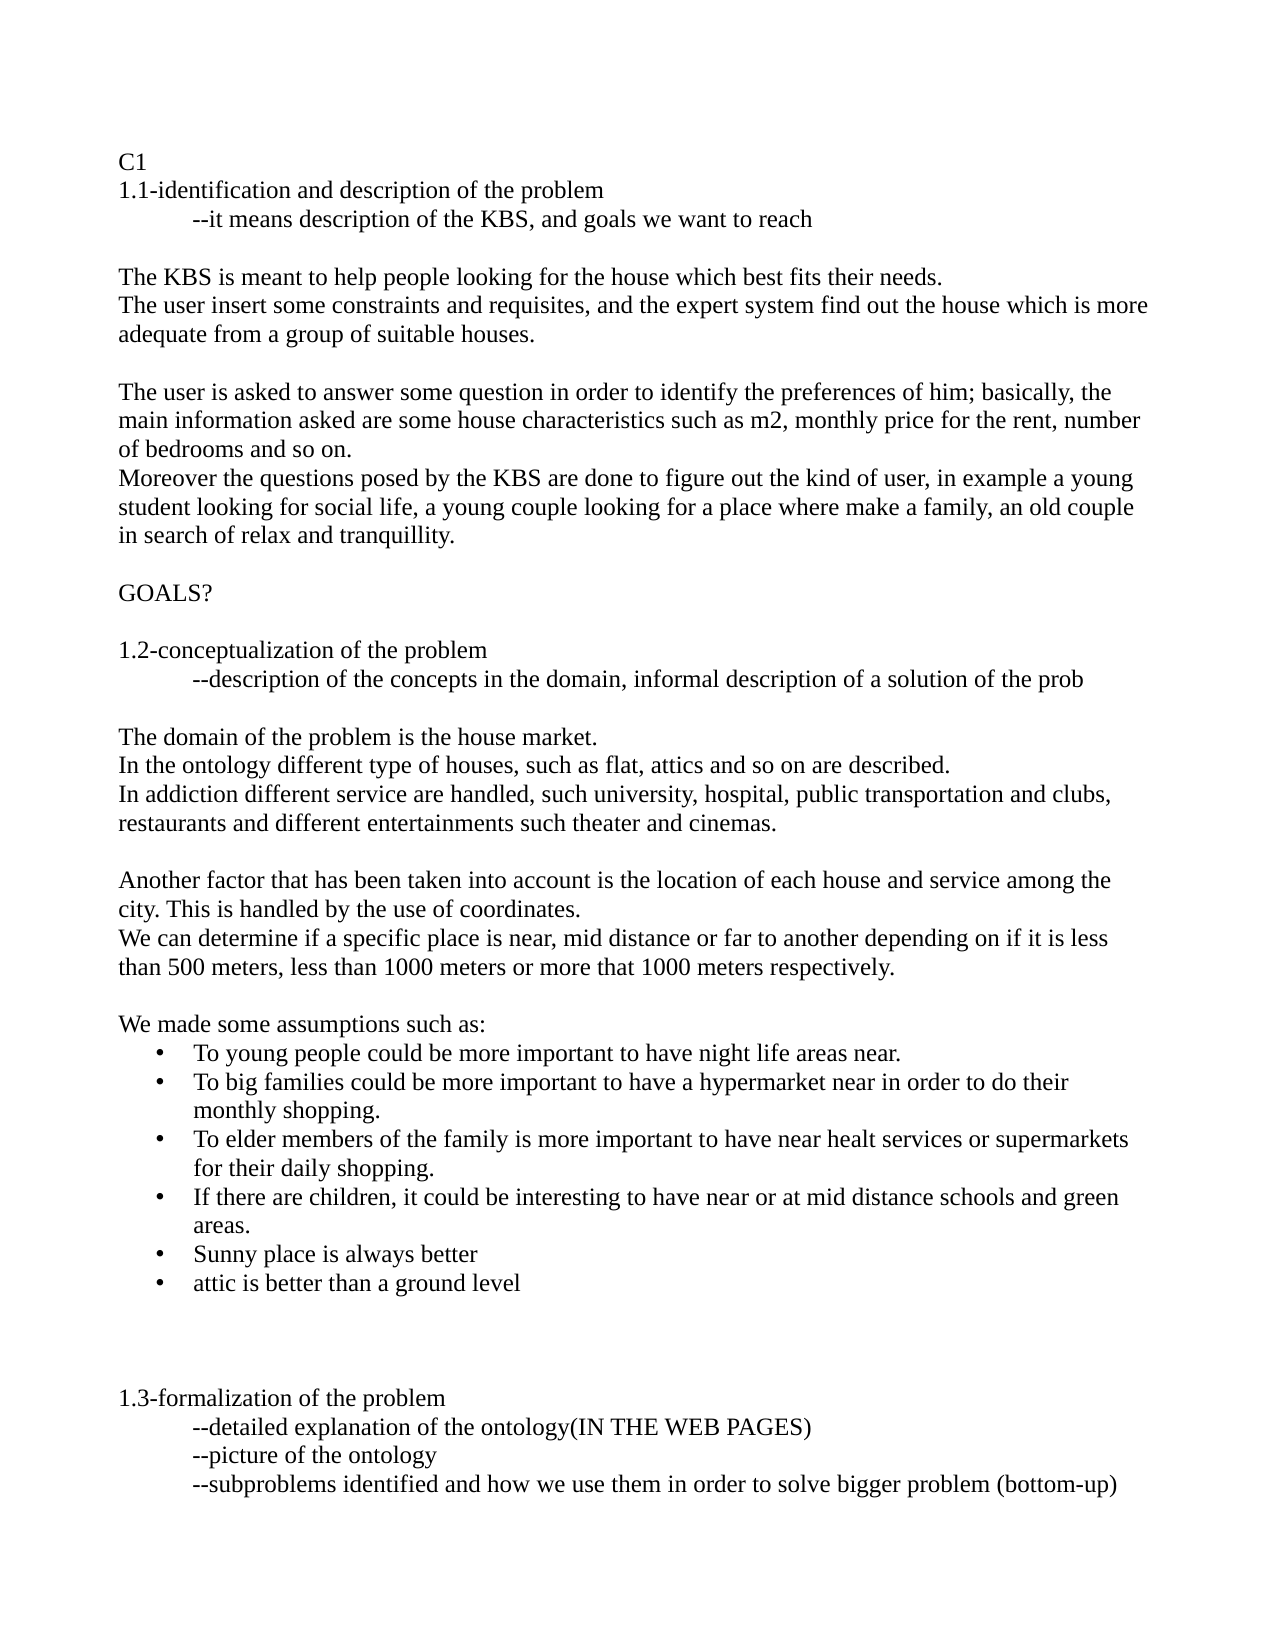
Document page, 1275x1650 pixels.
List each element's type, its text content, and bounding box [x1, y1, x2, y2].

text We made some assumptions such as: [118, 1009, 1157, 1038]
text --detailed explanation of the ontology(IN THE WEB PAGES) [118, 1412, 1157, 1441]
text --description of the concepts in the domain, informal description of a solution of the prob [118, 664, 1157, 693]
list To young people could be more important to have night life areas near. [156, 1038, 1157, 1067]
list attic is better than a ground level [156, 1268, 1157, 1297]
text --subproblems identified and how we use them in order to solve bigger problem (bottom-up) [118, 1469, 1157, 1498]
text The KBS is meant to help people looking for the house which best fits their needs. [118, 262, 1157, 291]
text C1 [118, 147, 1157, 176]
text We can determine if a specific place is near, mid distance or far to another depending on if it is less than 500 meters, less than 1000 meters or more that 1000 meters respectively. [118, 923, 1157, 981]
text The user is asked to answer some question in order to identify the preferences of him; basically, the main information asked are some house characteristics such as m2, monthly price for the rent, number of bedrooms and so on. [118, 377, 1157, 463]
text 1.1-identification and description of the problem [118, 176, 1157, 204]
text Moreover the questions posed by the KBS are done to figure out the kind of user, in example a young student looking for social life, a young couple looking for a place where make a family, an old couple in search of relax and tranquillity. [118, 463, 1157, 549]
list Sunny place is always better [156, 1239, 1157, 1268]
text GOALS? [118, 578, 1157, 607]
list If there are children, it could be interesting to have near or at mid distance schools and green areas. [156, 1182, 1157, 1239]
text In addiction different service are handled, such university, hospital, public transportation and clubs, restaurants and different entertainments such theater and cinemas. [118, 779, 1157, 837]
list To big families could be more important to have a hypermarket near in order to do their monthly shopping. [156, 1067, 1157, 1124]
text --it means description of the KBS, and goals we want to reach [118, 204, 1157, 233]
text --picture of the ontology [118, 1441, 1157, 1469]
text Another factor that has been taken into account is the location of each house and service among the city. This is handled by the use of coordinates. [118, 866, 1157, 923]
text 1.2-conceptualization of the problem [118, 636, 1157, 664]
text In the ontology different type of houses, such as flat, attics and so on are described. [118, 751, 1157, 779]
text The user insert some constraints and requisites, and the expert system find out the house which is more adequate from a group of suitable houses. [118, 291, 1157, 348]
list To elder members of the family is more important to have near healt services or supermarkets for their daily shopping. [156, 1124, 1157, 1182]
text The domain of the problem is the house market. [118, 722, 1157, 751]
text 1.3-formalization of the problem [118, 1383, 1157, 1412]
